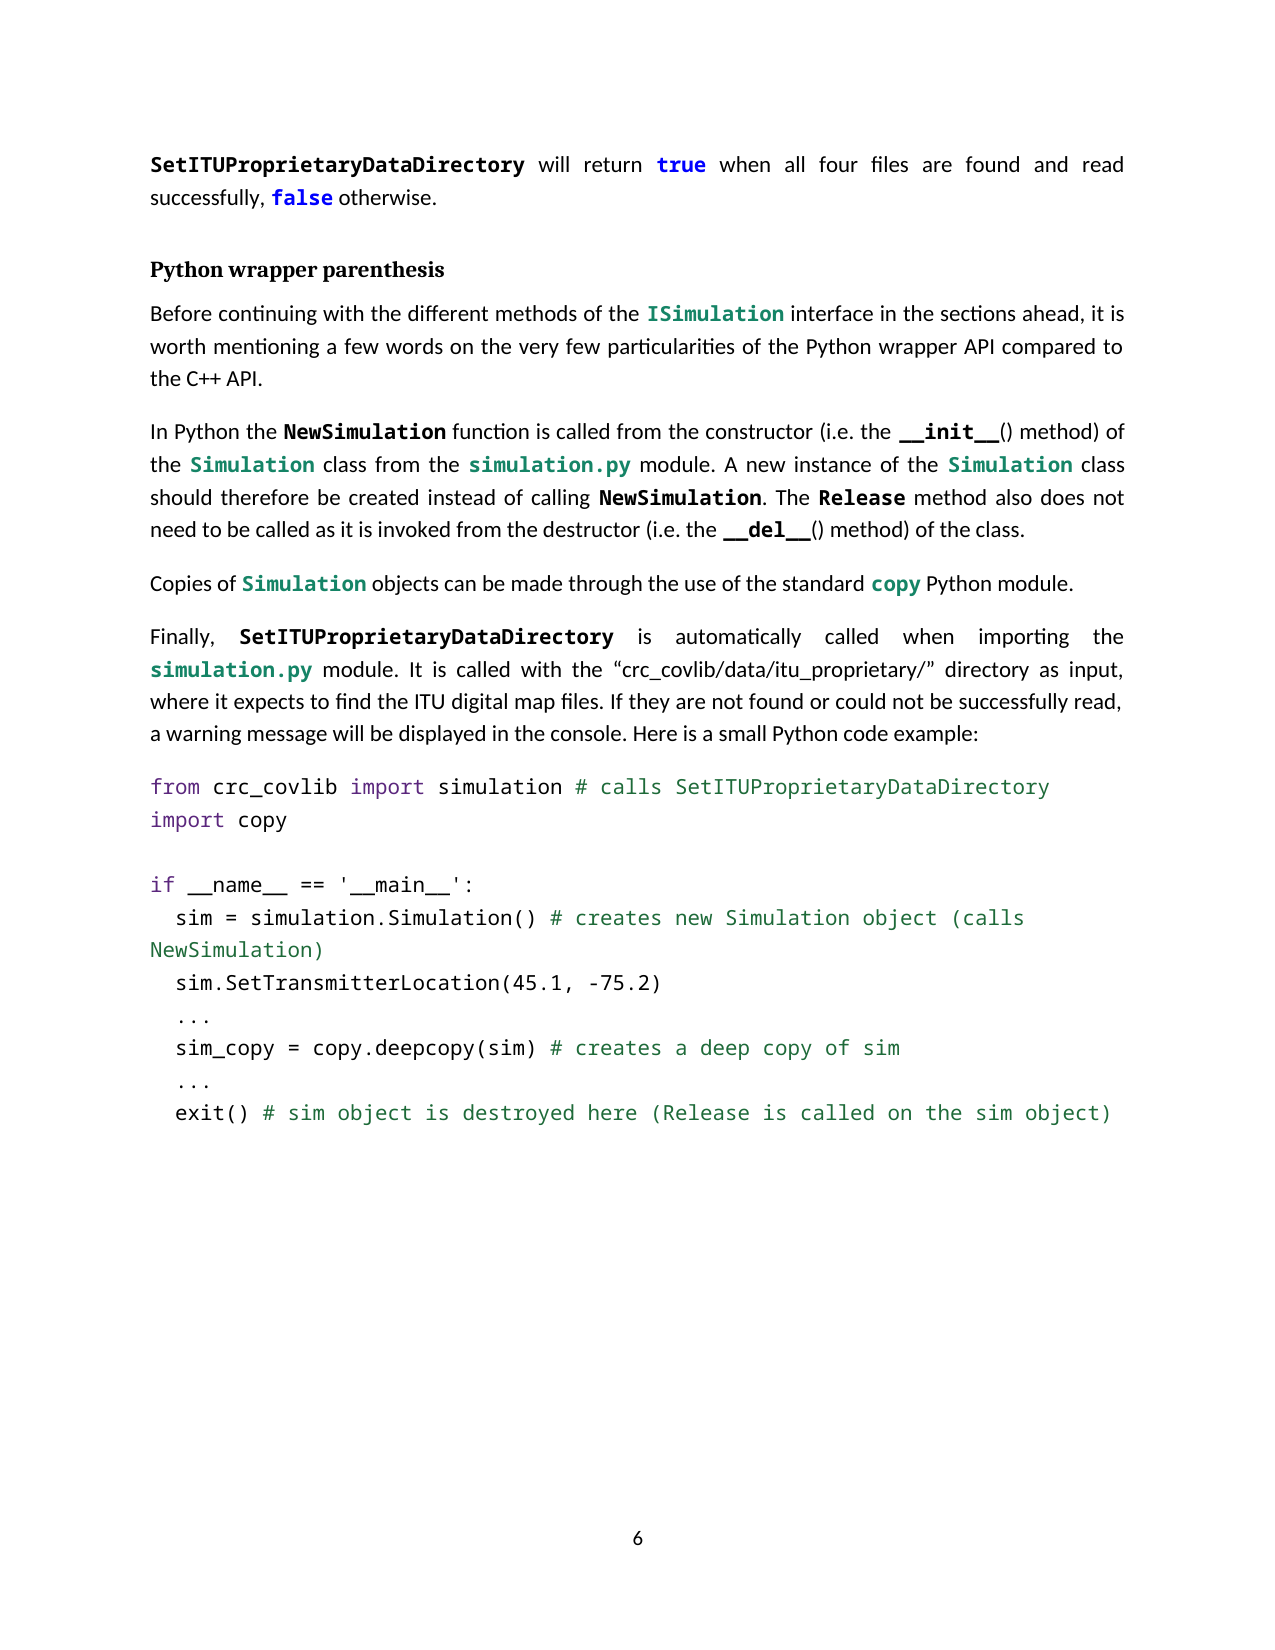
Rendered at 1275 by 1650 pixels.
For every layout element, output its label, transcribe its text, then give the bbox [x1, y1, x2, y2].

text SetITUProprietaryDataDirectory will return true when all four files are found and read successfully, false otherwise. [150, 150, 1125, 211]
text Copies of Simulation objects can be made through the use of the standard copy Python module. [150, 569, 1125, 597]
text from crc_covlib import simulation # calls SetITUProprietaryDataDirectory import copy if __name__ == '__main__': sim = simulation.Simulation() # creates new Simulation object (calls NewSimulation) sim.SetTransmitterLocation(45.1, -75.2) ... sim_copy = copy.deepcopy(sim) # creates a deep copy of sim ... exit() # sim object is destroyed here (Release is called on the sim object) [150, 772, 1125, 1127]
subtitle Python wrapper parenthesis [150, 257, 1125, 283]
text Before continuing with the different methods of the ISimulation interface in the sections ahead, it is worth mentioning a few words on the very few particularities of the Python wrapper API compared to the C++ API. [150, 299, 1125, 392]
text Finally, SetITUProprietaryDataDirectory is automatically called when importing the simulation.py module. It is called with the “crc_covlib/data/itu_proprietary/” directory as input, where it expects to find the ITU digital map files. If they are not found or could not be successfully read, a warning message will be displayed in the console. Here is a small Python code example: [150, 622, 1125, 747]
text In Python the NewSimulation function is called from the constructor (i.e. the __init__() method) of the Simulation class from the simulation.py module. A new instance of the Simulation class should therefore be created instead of calling NewSimulation. The Release method also does not need to be called as it is invoked from the destructor (i.e. the __del__() method) of the class. [150, 417, 1125, 544]
